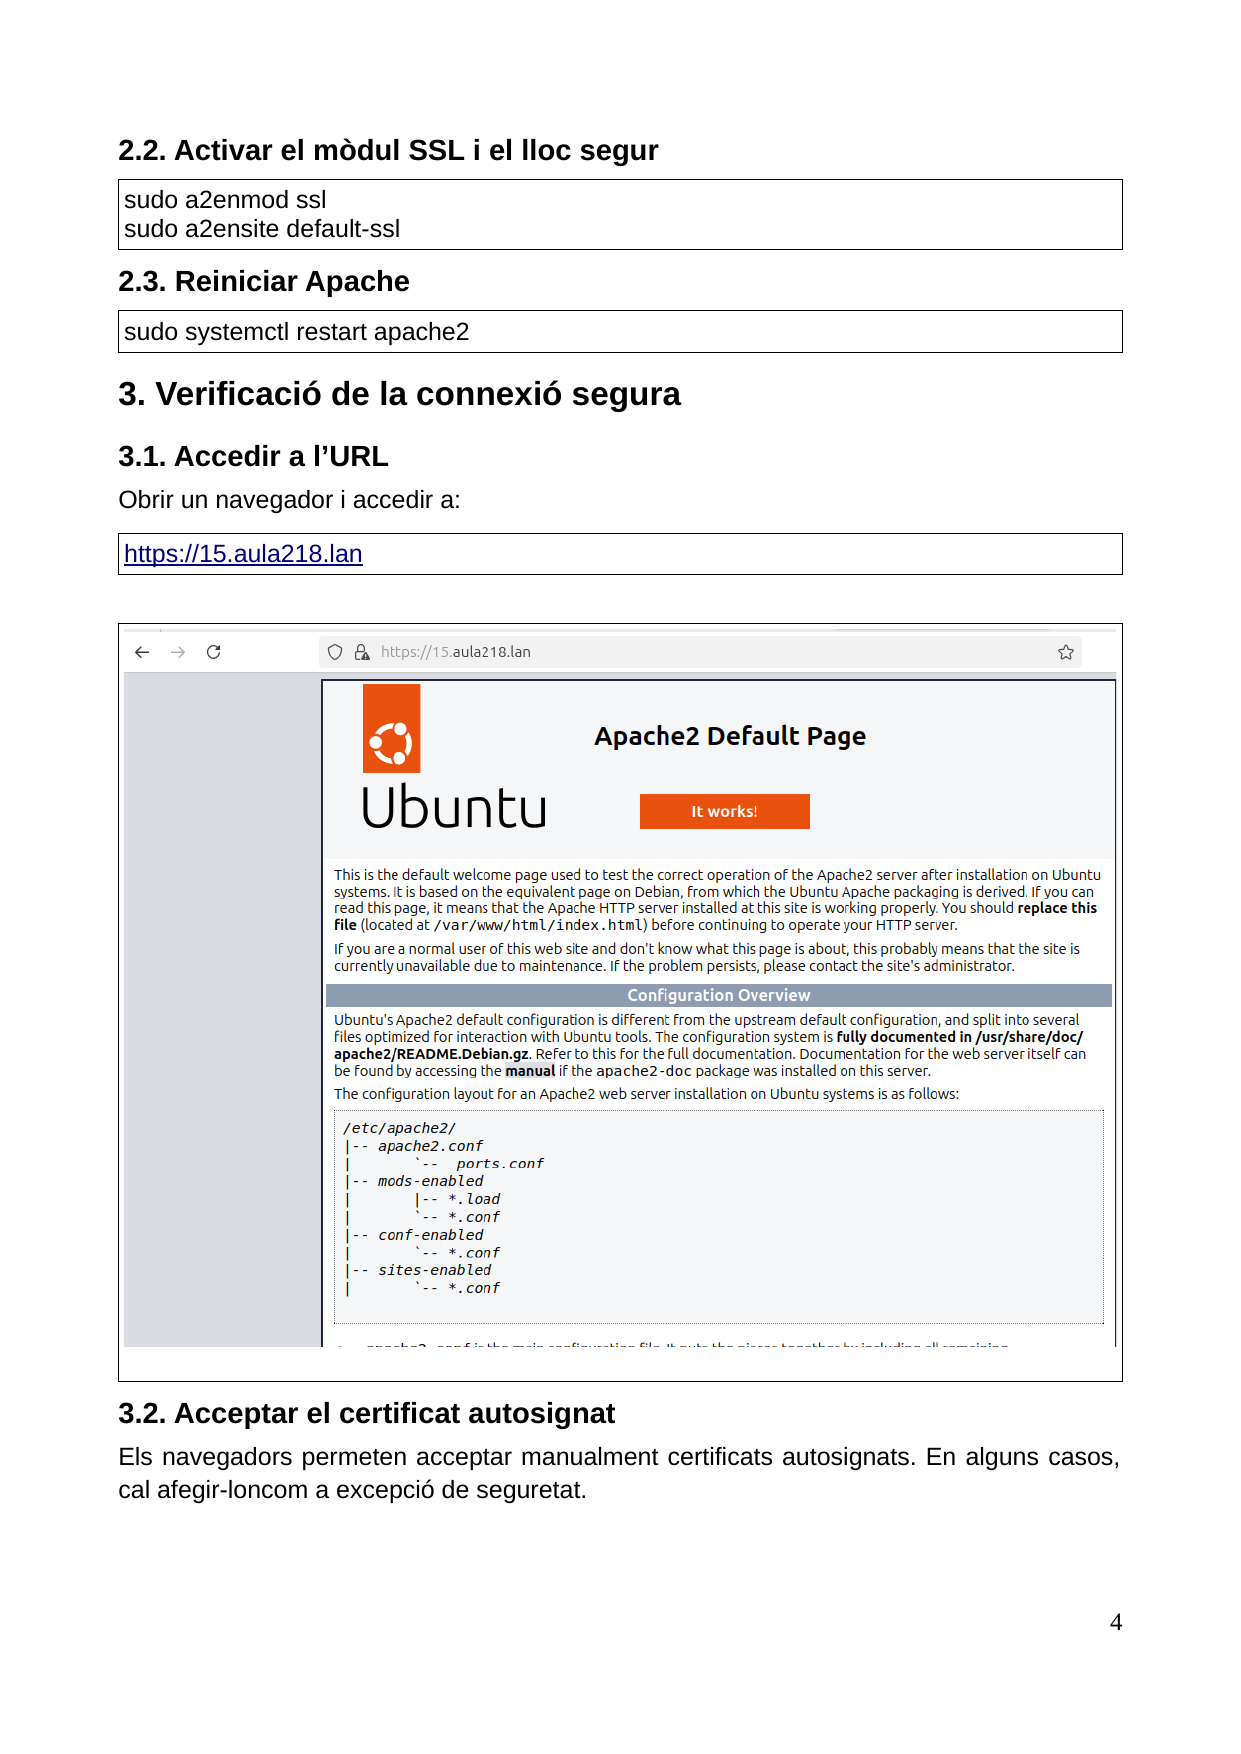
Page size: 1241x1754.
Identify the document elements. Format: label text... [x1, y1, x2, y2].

subtitle 2.3. Reiniciar Apache [118, 264, 1122, 298]
subtitle 2.2. Activar el mòdul SSL i el lloc segur [118, 133, 1122, 166]
subtitle 3.1. Accedir a l’URL [118, 439, 1122, 473]
subtitle 3.2. Acceptar el certificat autosignat [118, 1396, 1122, 1430]
text Els navegadors permeten acceptar manualment certificats autosignats. En alguns casos, cal afegir-loncom a excepció de seguretat. [118, 1442, 1122, 1504]
table_header https://15.aula218.lan [119, 534, 1122, 574]
table_header sudo a2enmod ssl sudo a2ensite default-ssl [119, 180, 1122, 249]
table_header sudo systemctl restart apache2 [119, 311, 1122, 352]
text Obrir un navegador i accedir a: [118, 485, 1122, 514]
subtitle 3. Verificació de la connexió segura [118, 373, 1122, 412]
table_header [119, 624, 1122, 1381]
picture [123, 629, 1117, 1347]
